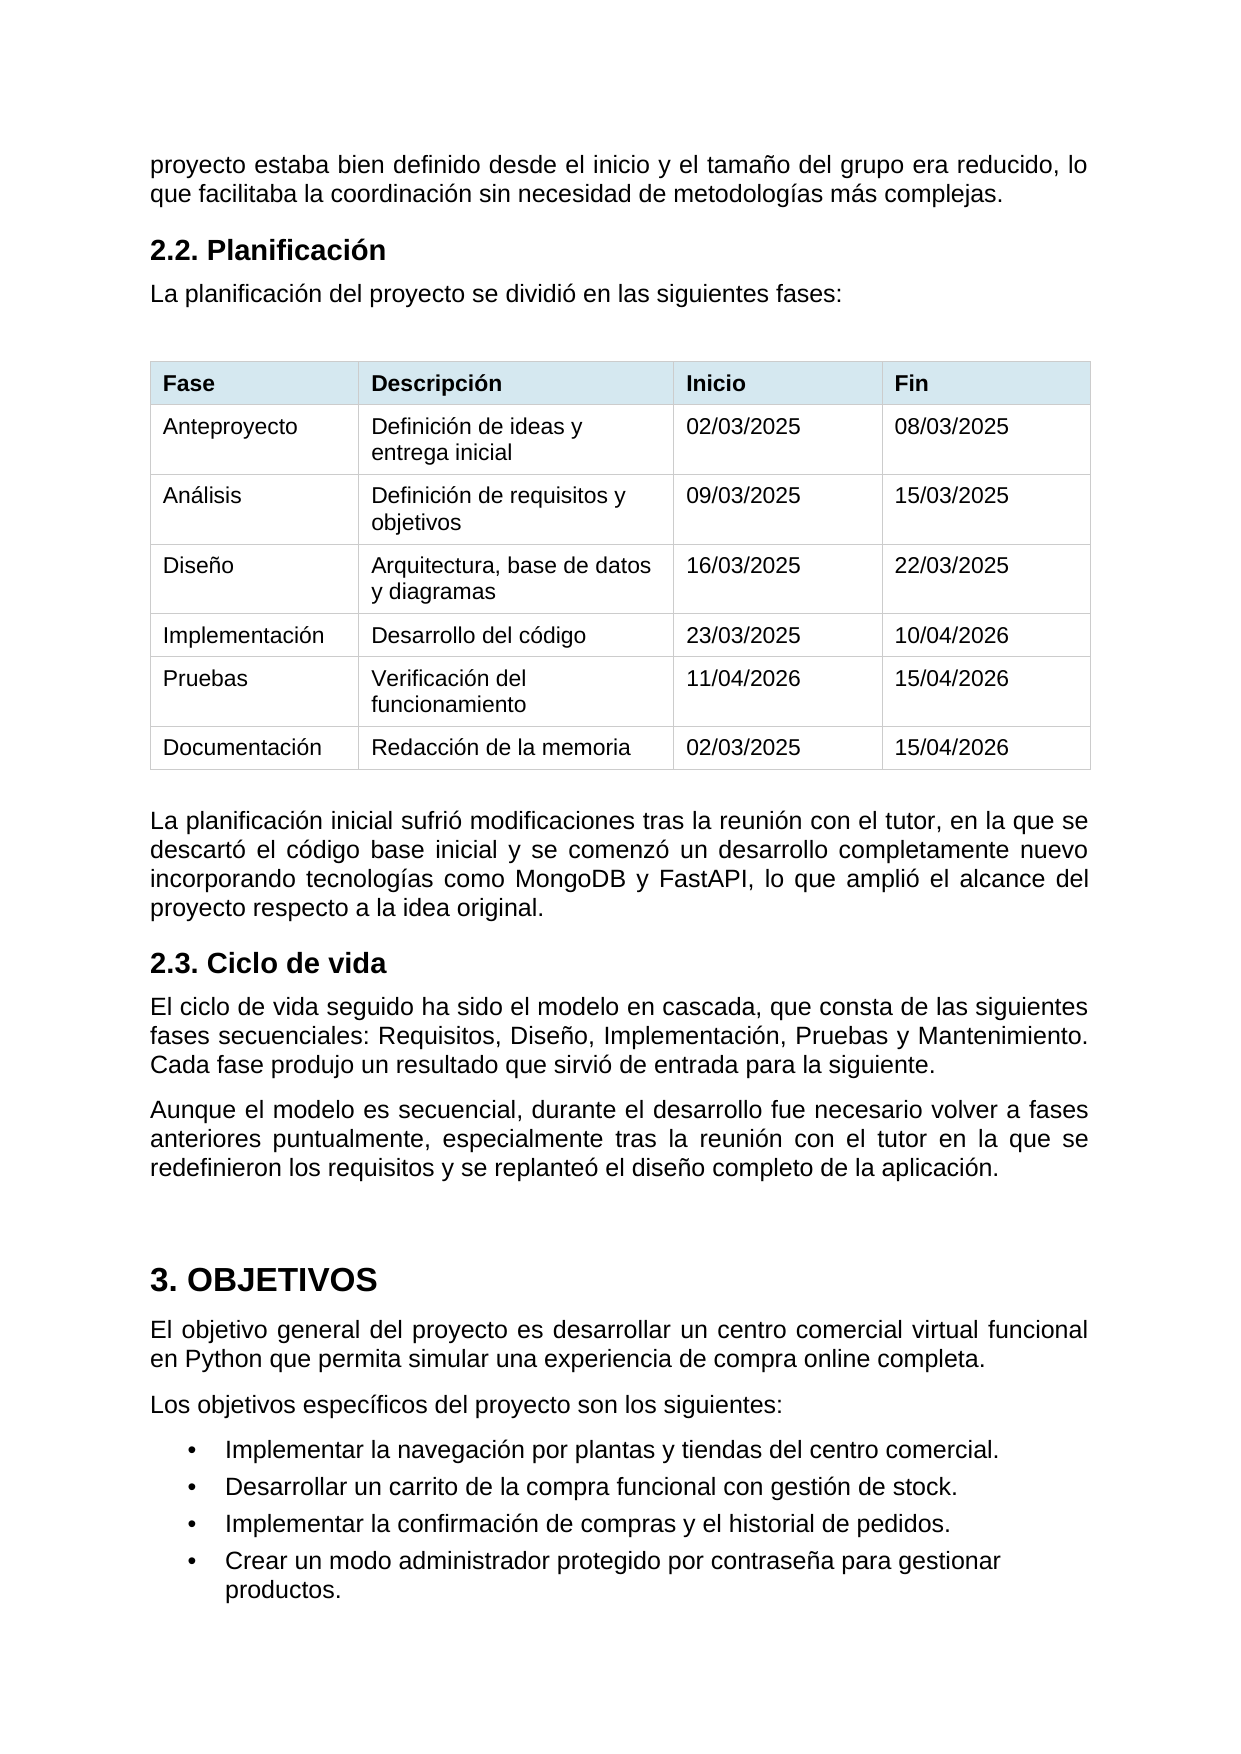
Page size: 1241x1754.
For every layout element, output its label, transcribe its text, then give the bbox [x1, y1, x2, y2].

table_cell 11/04/2026 [674, 657, 882, 726]
table_header Fin [883, 362, 1090, 404]
text proyecto estaba bien definido desde el inicio y el tamaño del grupo era reducido, lo que facilitaba la coordinación sin necesidad de metodologías más complejas. [150, 150, 1090, 207]
table_cell 15/04/2026 [883, 657, 1090, 726]
table_cell 09/03/2025 [674, 475, 882, 543]
text La planificación inicial sufrió modificaciones tras la reunión con el tutor, en la que se descartó el código base inicial y se comenzó un desarrollo completamente nuevo incorporando tecnologías como MongoDB y FastAPI, lo que amplió el alcance del proyecto respecto a la idea original. [150, 806, 1090, 921]
subtitle 3. OBJETIVOS [150, 1260, 1090, 1299]
table_cell Arquitectura, base de datos y diagramas [359, 545, 673, 613]
table_header Descripción [359, 362, 673, 404]
table_header Inicio [674, 362, 882, 404]
table_cell Documentación [151, 727, 358, 769]
subtitle 2.2. Planificación [150, 232, 1090, 266]
table_cell Pruebas [151, 657, 358, 726]
table_cell 22/03/2025 [883, 545, 1090, 613]
table_cell Diseño [151, 545, 358, 613]
table_cell 15/04/2026 [883, 727, 1090, 769]
table_cell 15/03/2025 [883, 475, 1090, 543]
table_cell Anteproyecto [151, 405, 358, 474]
table_cell Definición de ideas y entrega inicial [359, 405, 673, 474]
list Desarrollar un carrito de la compra funcional con gestión de stock. [187, 1472, 1090, 1501]
table_cell Desarrollo del código [359, 614, 673, 656]
table_cell 02/03/2025 [674, 405, 882, 474]
text La planificación del proyecto se dividió en las siguientes fases: [150, 278, 1090, 307]
table_cell 16/03/2025 [674, 545, 882, 613]
table_cell 02/03/2025 [674, 727, 882, 769]
table_cell Definición de requisitos y objetivos [359, 475, 673, 543]
table_cell 08/03/2025 [883, 405, 1090, 474]
table_cell 23/03/2025 [674, 614, 882, 656]
table_cell Redacción de la memoria [359, 727, 673, 769]
text El objetivo general del proyecto es desarrollar un centro comercial virtual funcional en Python que permita simular una experiencia de compra online completa. [150, 1315, 1090, 1373]
list Crear un modo administrador protegido por contraseña para gestionar productos. [187, 1546, 1090, 1604]
table_cell Verificación del funcionamiento [359, 657, 673, 726]
text Los objetivos específicos del proyecto son los siguientes: [150, 1389, 1090, 1418]
table_cell Implementación [151, 614, 358, 656]
list Implementar la confirmación de compras y el historial de pedidos. [187, 1509, 1090, 1538]
table_cell 10/04/2026 [883, 614, 1090, 656]
subtitle 2.3. Ciclo de vida [150, 946, 1090, 980]
table_cell Análisis [151, 475, 358, 543]
text Aunque el modelo es secuencial, durante el desarrollo fue necesario volver a fases anteriores puntualmente, especialmente tras la reunión con el tutor en la que se redefinieron los requisitos y se replanteó el diseño completo de la aplicación. [150, 1095, 1090, 1182]
text El ciclo de vida seguido ha sido el modelo en cascada, que consta de las siguientes fases secuenciales: Requisitos, Diseño, Implementación, Pruebas y Mantenimiento. Cada fase produjo un resultado que sirvió de entrada para la siguiente. [150, 992, 1090, 1079]
table_header Fase [151, 362, 358, 404]
list Implementar la navegación por plantas y tiendas del centro comercial. [187, 1435, 1090, 1464]
